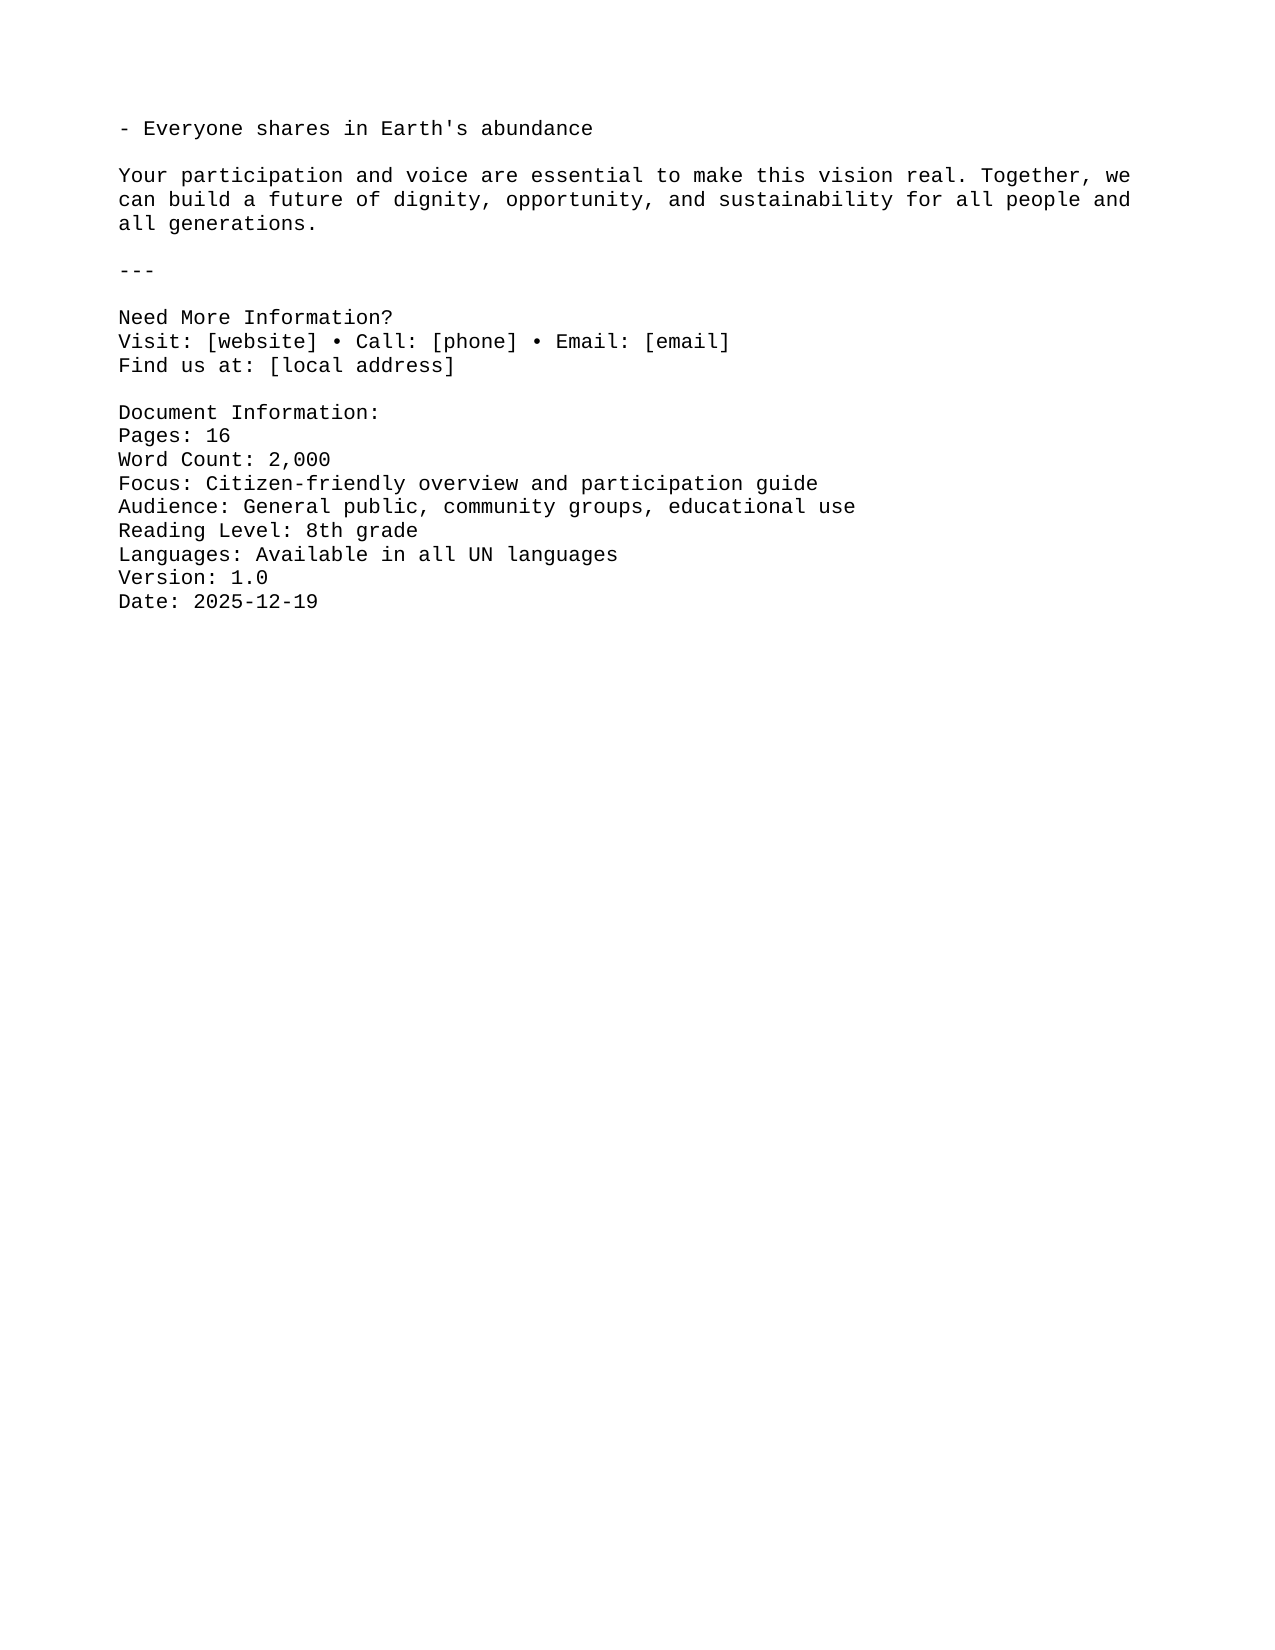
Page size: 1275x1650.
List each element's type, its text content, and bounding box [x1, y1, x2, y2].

text Visit: [website] • Call: [phone] • Email: [email] [118, 331, 1157, 354]
text Languages: Available in all UN languages [118, 544, 1157, 567]
text Date: 2025-12-19 [118, 591, 1157, 615]
text Focus: Citizen-friendly overview and participation guide [118, 473, 1157, 496]
text Version: 1.0 [118, 567, 1157, 591]
text Document Information: [118, 402, 1157, 426]
text Reading Level: 8th grade [118, 520, 1157, 544]
text Word Count: 2,000 [118, 449, 1157, 473]
text Need More Information? [118, 307, 1157, 331]
text Your participation and voice are essential to make this vision real. Together, we can build a future of dignity, opportunity, and sustainability for all people and all generations. [118, 165, 1157, 236]
text --- [118, 260, 1157, 284]
text - Everyone shares in Earth's abundance [118, 118, 1157, 142]
text Find us at: [local address] [118, 354, 1157, 378]
text Pages: 16 [118, 426, 1157, 449]
text Audience: General public, community groups, educational use [118, 496, 1157, 520]
